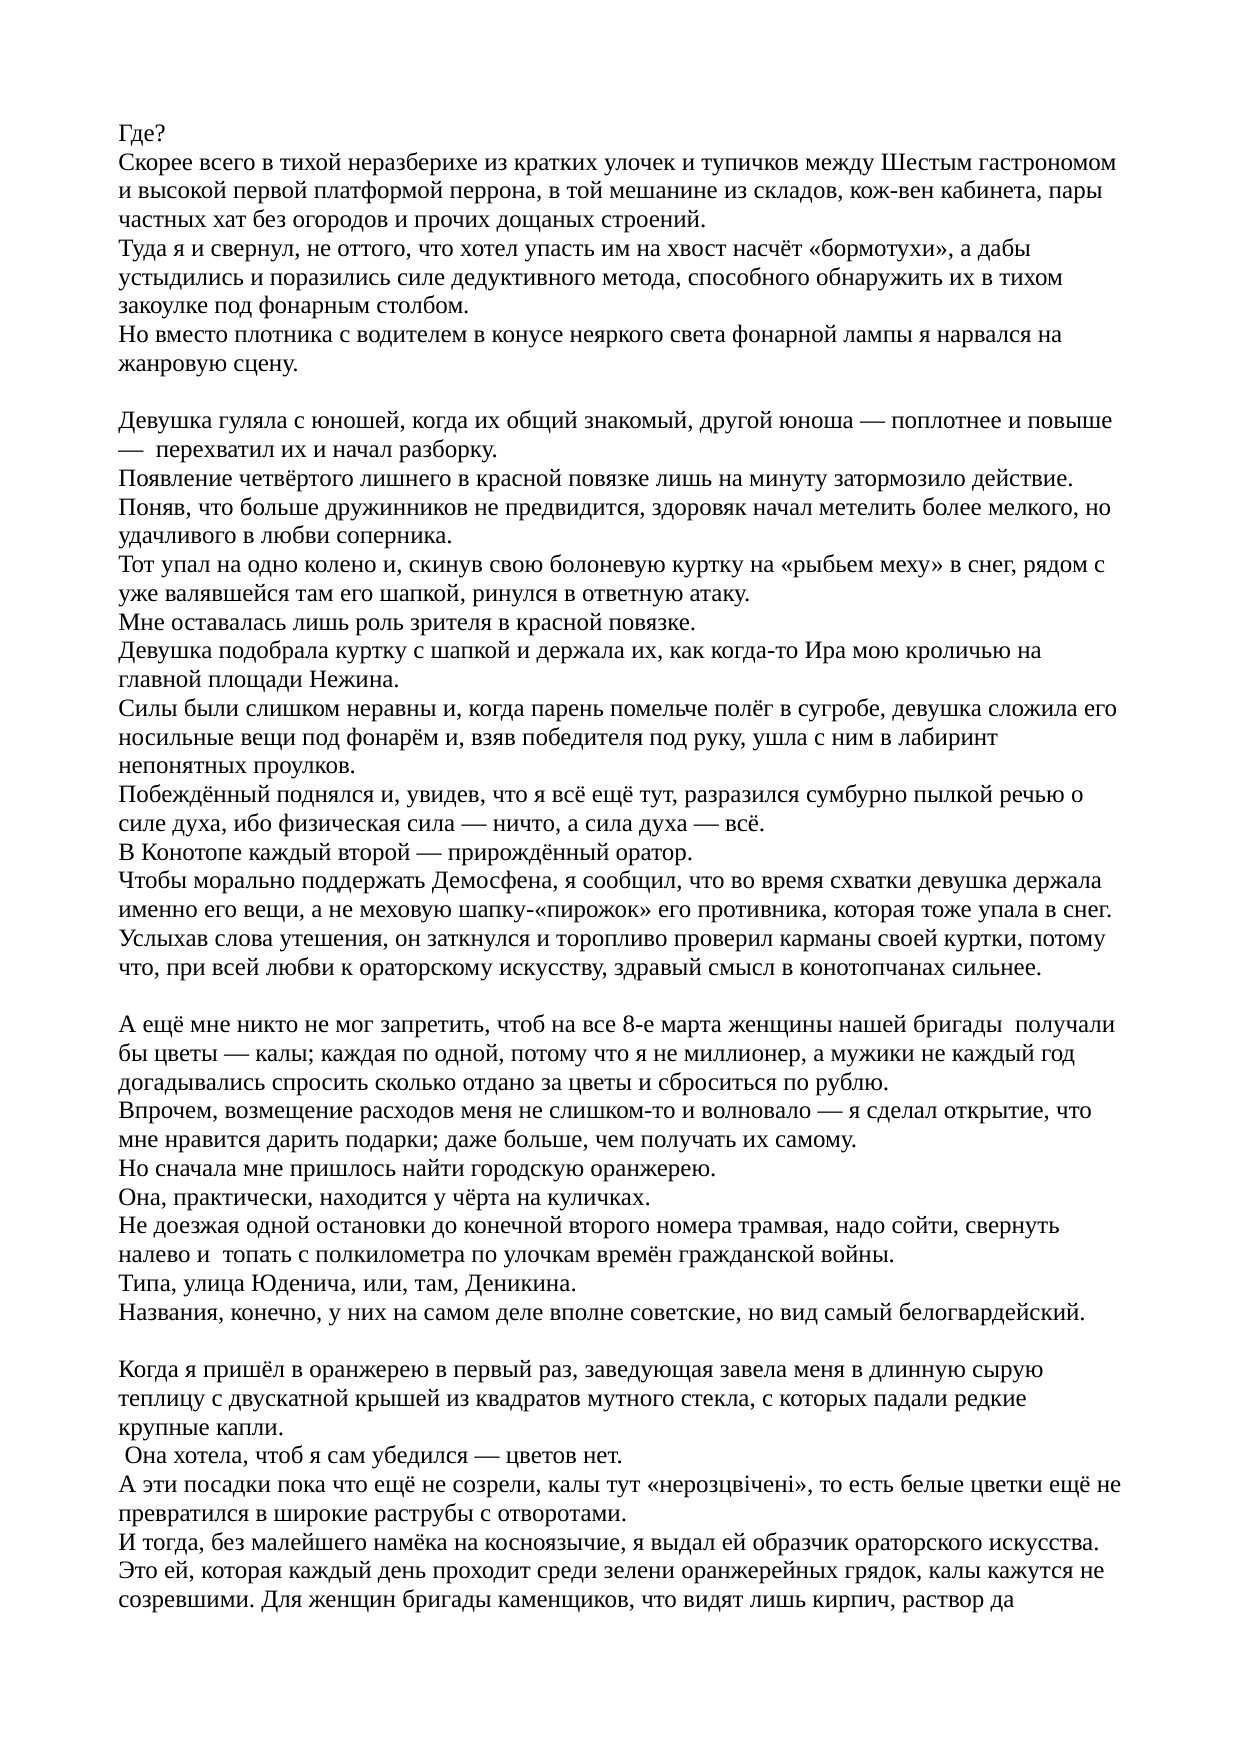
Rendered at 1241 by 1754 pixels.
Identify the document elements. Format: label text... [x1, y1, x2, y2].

text Впрочем, возмещение расходов меня не слишком-то и волновало — я сделал открытие, что мне нравится дарить подарки; даже больше, чем получать их самому. [118, 1096, 1122, 1153]
text Силы были слишком неравны и, когда парень помельче полёг в сугробе, девушка сложила его носильные вещи под фонарём и, взяв победителя под руку, ушла с ним в лабиринт непонятных проулков. [118, 693, 1122, 779]
text Это ей, которая каждый день проходит среди зелени оранжерейных грядок, калы кажутся не созревшими. Для женщин бригады каменщиков, что видят лишь кирпич, раствор да [118, 1556, 1122, 1613]
text Тот упал на одно колено и, скинув свою болоневую куртку на «рыбьем меху» в снег, рядом с уже валявшейся там его шапкой, ринулся в ответную атаку. [118, 549, 1122, 607]
text Девушка подобрала куртку с шапкой и держала их, как когда-то Ира мою кроличью на главной площади Нежина. [118, 636, 1122, 693]
text И тогда, без малейшего намёка на косноязычие, я выдал ей образчик ораторского искусства. [118, 1527, 1122, 1556]
text Она, практически, находится у чёрта на куличках. [118, 1182, 1122, 1211]
text Побеждённый поднялся и, увидев, что я всё ещё тут, разразился сумбурно пылкой речью о силе духа, ибо физическая сила — ничто, а сила духа — всё. [118, 779, 1122, 837]
text Услыхав слова утешения, он заткнулся и торопливо проверил карманы своей куртки, потому что, при всей любви к ораторскому искусству, здравый смысл в конотопчанах сильнее. [118, 923, 1122, 981]
text В Конотопе каждый второй — прирождённый оратор. [118, 837, 1122, 866]
text Чтобы морально поддержать Демосфена, я сообщил, что во время схватки девушка держала именно его вещи, а не меховую шапку-«пирожок» его противника, которая тоже упала в снег. [118, 866, 1122, 923]
text Мне оставалась лишь роль зрителя в красной повязке. [118, 607, 1122, 636]
text Где? [118, 118, 1122, 147]
text Когда я пришёл в оранжерею в первый раз, заведующая завела меня в длинную сырую теплицу с двускатной крышей из квадратов мутного стекла, с которых падали редкие крупные капли. [118, 1354, 1122, 1441]
text А эти посадки пока что ещё не созрели, калы тут «нерозцвiченi», то есть белые цветки ещё не превратился в широкие раструбы с отворотами. [118, 1469, 1122, 1527]
text Девушка гуляла с юношей, когда их общий знакомый, другой юноша — поплотнее и повыше — перехватил их и начал разборку. [118, 406, 1122, 463]
text Типа, улица Юденича, или, там, Деникина. [118, 1268, 1122, 1297]
text А ещё мне никто не мог запретить, чтоб на все 8-е марта женщины нашей бригады получали бы цветы — калы; каждая по одной, потому что я не миллионер, а мужики не каждый год догадывались спросить сколько отдано за цветы и сброситься по рублю. [118, 1009, 1122, 1096]
text Не доезжая одной остановки до конечной второго номера трамвая, надо сойти, свернуть налево и топать с полкилометра по улочкам времён гражданской войны. [118, 1211, 1122, 1268]
text Но вместо плотника с водителем в конусе неяркого света фонарной лампы я нарвался на жанровую сцену. [118, 319, 1122, 377]
text Она хотела, чтоб я сам убедился — цветов нет. [118, 1441, 1122, 1469]
text Скорее всего в тихой неразберихе из кратких улочек и тупичков между Шестым гастрономом и высокой первой платформой перрона, в той мешанине из складов, кож-вен кабинета, пары частных хат без огородов и прочих дощаных строений. [118, 147, 1122, 233]
text Но сначала мне пришлось найти городскую оранжерею. [118, 1153, 1122, 1182]
text Названия, конечно, у них на самом деле вполне советские, но вид самый белогвардейский. [118, 1297, 1122, 1326]
text Появление четвёртого лишнего в красной повязке лишь на минуту затормозило действие. Поняв, что больше дружинников не предвидится, здоровяк начал метелить более мелкого, но удачливого в любви соперника. [118, 463, 1122, 549]
text Туда я и свернул, не оттого, что хотел упасть им на хвост насчёт «бормотухи», а дабы устыдились и поразились силе дедуктивного метода, способного обнаружить их в тихом закоулке под фонарным столбом. [118, 233, 1122, 319]
